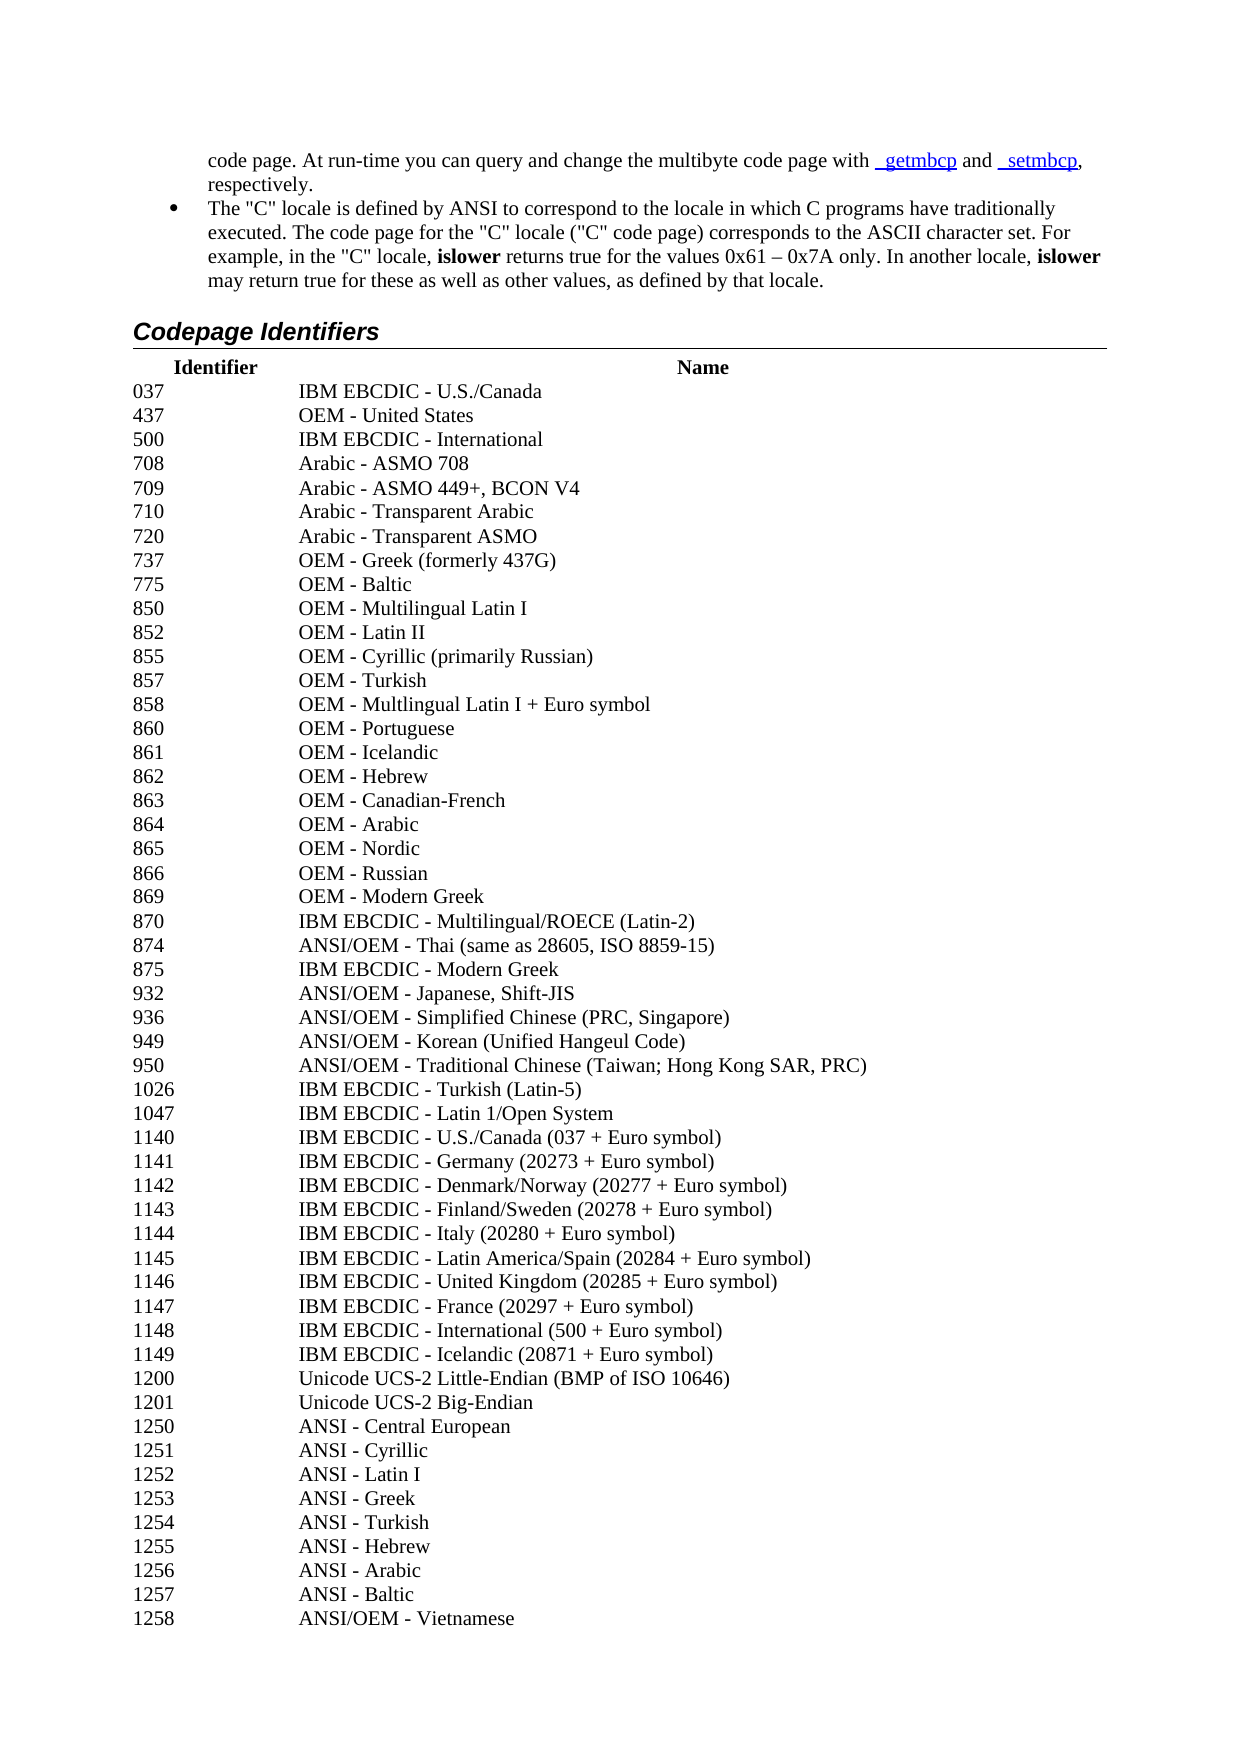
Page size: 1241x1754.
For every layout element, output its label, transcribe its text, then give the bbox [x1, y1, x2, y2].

list The "C" locale is defined by ANSI to correspond to the locale in which C programs have traditionally executed. The code page for the "C" locale ("C" code page) corresponds to the ASCII character set. For example, in the "C" locale, islower returns true for the values 0x61 – 0x7A only. In another locale, islower may return true for these as well as other values, as defined by that locale. [170, 196, 1107, 292]
table_cell ANSI/OEM - Traditional Chinese (Taiwan; Hong Kong SAR, PRC) [298, 1053, 1107, 1077]
table_cell 737 [133, 548, 298, 572]
table_cell OEM - Turkish [298, 668, 1107, 692]
table_cell OEM - Russian [298, 860, 1107, 884]
table_cell IBM EBCDIC - Icelandic (20871 + Euro symbol) [298, 1342, 1107, 1366]
table_cell 1146 [133, 1270, 298, 1293]
table_cell 775 [133, 572, 298, 596]
table_cell Arabic - Transparent Arabic [298, 500, 1107, 523]
table_cell Arabic - Transparent ASMO [298, 524, 1107, 548]
table_cell IBM EBCDIC - U.S./Canada (037 + Euro symbol) [298, 1125, 1107, 1149]
table_cell 855 [133, 644, 298, 668]
table_cell 864 [133, 812, 298, 836]
table_cell ANSI/OEM - Vietnamese [298, 1606, 1107, 1630]
table_cell IBM EBCDIC - Italy (20280 + Euro symbol) [298, 1221, 1107, 1245]
table_cell ANSI/OEM - Japanese, Shift-JIS [298, 981, 1107, 1005]
table_cell Arabic - ASMO 708 [298, 451, 1107, 475]
table_cell ANSI - Turkish [298, 1510, 1107, 1534]
table_cell IBM EBCDIC - Multilingual/ROECE (Latin-2) [298, 909, 1107, 933]
table_cell 1147 [133, 1294, 298, 1318]
table_cell 1142 [133, 1173, 298, 1197]
table_cell 1258 [133, 1606, 298, 1630]
table_cell 1252 [133, 1462, 298, 1486]
table_cell OEM - Greek (formerly 437G) [298, 548, 1107, 572]
table_cell 1149 [133, 1342, 298, 1366]
table_cell ANSI - Arabic [298, 1558, 1107, 1582]
table_cell ANSI/OEM - Korean (Unified Hangeul Code) [298, 1029, 1107, 1053]
table_cell IBM EBCDIC - Denmark/Norway (20277 + Euro symbol) [298, 1173, 1107, 1197]
table_cell 1254 [133, 1510, 298, 1534]
subtitle Codepage Identifiers [133, 317, 1107, 348]
table_cell 949 [133, 1029, 298, 1053]
table_cell ANSI - Baltic [298, 1582, 1107, 1606]
table_header Identifier [133, 355, 298, 379]
table_cell IBM EBCDIC - United Kingdom (20285 + Euro symbol) [298, 1270, 1107, 1293]
table_cell 1141 [133, 1149, 298, 1173]
table_cell IBM EBCDIC - France (20297 + Euro symbol) [298, 1294, 1107, 1318]
table_cell 875 [133, 957, 298, 981]
table_cell 860 [133, 716, 298, 740]
table_cell ANSI - Hebrew [298, 1534, 1107, 1558]
table_cell 865 [133, 836, 298, 860]
table_cell IBM EBCDIC - Modern Greek [298, 957, 1107, 981]
table_cell 1047 [133, 1101, 298, 1125]
table_cell 708 [133, 451, 298, 475]
table_cell IBM EBCDIC - U.S./Canada [298, 379, 1107, 403]
table_cell IBM EBCDIC - International [298, 427, 1107, 451]
table_cell 1201 [133, 1390, 298, 1414]
table_cell 1148 [133, 1318, 298, 1342]
table_cell IBM EBCDIC - Latin America/Spain (20284 + Euro symbol) [298, 1245, 1107, 1269]
table_cell IBM EBCDIC - Finland/Sweden (20278 + Euro symbol) [298, 1197, 1107, 1221]
table_cell ANSI - Latin I [298, 1462, 1107, 1486]
table_cell IBM EBCDIC - Germany (20273 + Euro symbol) [298, 1149, 1107, 1173]
table_cell OEM - Baltic [298, 572, 1107, 596]
table_cell OEM - Canadian-French [298, 788, 1107, 812]
table_cell 1255 [133, 1534, 298, 1558]
table_cell 437 [133, 403, 298, 427]
table_cell IBM EBCDIC - International (500 + Euro symbol) [298, 1318, 1107, 1342]
table_cell ANSI/OEM - Simplified Chinese (PRC, Singapore) [298, 1005, 1107, 1029]
table_cell 037 [133, 379, 298, 403]
table_cell 1257 [133, 1582, 298, 1606]
table_cell OEM - Multilingual Latin I [298, 596, 1107, 620]
table_cell 858 [133, 692, 298, 716]
table_cell OEM - Hebrew [298, 764, 1107, 788]
table_cell 1144 [133, 1221, 298, 1245]
table_cell ANSI - Central European [298, 1414, 1107, 1438]
table_cell Arabic - ASMO 449+, BCON V4 [298, 475, 1107, 499]
table_cell 1250 [133, 1414, 298, 1438]
table_cell OEM - United States [298, 403, 1107, 427]
table_cell 852 [133, 620, 298, 644]
table_cell ANSI - Greek [298, 1486, 1107, 1510]
table_cell ANSI - Cyrillic [298, 1438, 1107, 1462]
table_cell 850 [133, 596, 298, 620]
table_cell 1251 [133, 1438, 298, 1462]
table_cell 936 [133, 1005, 298, 1029]
table_cell 1253 [133, 1486, 298, 1510]
table_cell 869 [133, 885, 298, 908]
table_cell OEM - Latin II [298, 620, 1107, 644]
table_cell 950 [133, 1053, 298, 1077]
table_cell 870 [133, 909, 298, 933]
table_cell OEM - Portuguese [298, 716, 1107, 740]
table_cell Unicode UCS-2 Little-Endian (BMP of ISO 10646) [298, 1366, 1107, 1390]
table_cell 863 [133, 788, 298, 812]
table_cell 500 [133, 427, 298, 451]
table_cell 720 [133, 524, 298, 548]
table_cell 862 [133, 764, 298, 788]
table_cell 857 [133, 668, 298, 692]
table_cell 861 [133, 740, 298, 764]
table_cell 866 [133, 860, 298, 884]
table_cell 709 [133, 475, 298, 499]
table_cell 1026 [133, 1077, 298, 1101]
table_cell ANSI/OEM - Thai (same as 28605, ISO 8859-15) [298, 933, 1107, 957]
table_cell 1140 [133, 1125, 298, 1149]
table_cell 1256 [133, 1558, 298, 1582]
table_cell OEM - Nordic [298, 836, 1107, 860]
table_cell Unicode UCS-2 Big-Endian [298, 1390, 1107, 1414]
table_cell 932 [133, 981, 298, 1005]
table_cell OEM - Arabic [298, 812, 1107, 836]
table_cell OEM - Multlingual Latin I + Euro symbol [298, 692, 1107, 716]
table_cell OEM - Cyrillic (primarily Russian) [298, 644, 1107, 668]
table_cell 1200 [133, 1366, 298, 1390]
table_header Name [298, 355, 1107, 379]
table_cell OEM - Modern Greek [298, 885, 1107, 908]
table_cell 874 [133, 933, 298, 957]
table_cell IBM EBCDIC - Latin 1/Open System [298, 1101, 1107, 1125]
table_cell IBM EBCDIC - Turkish (Latin-5) [298, 1077, 1107, 1101]
table_cell 1143 [133, 1197, 298, 1221]
table_cell 710 [133, 500, 298, 523]
table_cell 1145 [133, 1245, 298, 1269]
table_cell OEM - Icelandic [298, 740, 1107, 764]
list code page. At run-time you can query and change the multibyte code page with _getmbcp and _setmbcp, respectively. [170, 148, 1107, 196]
